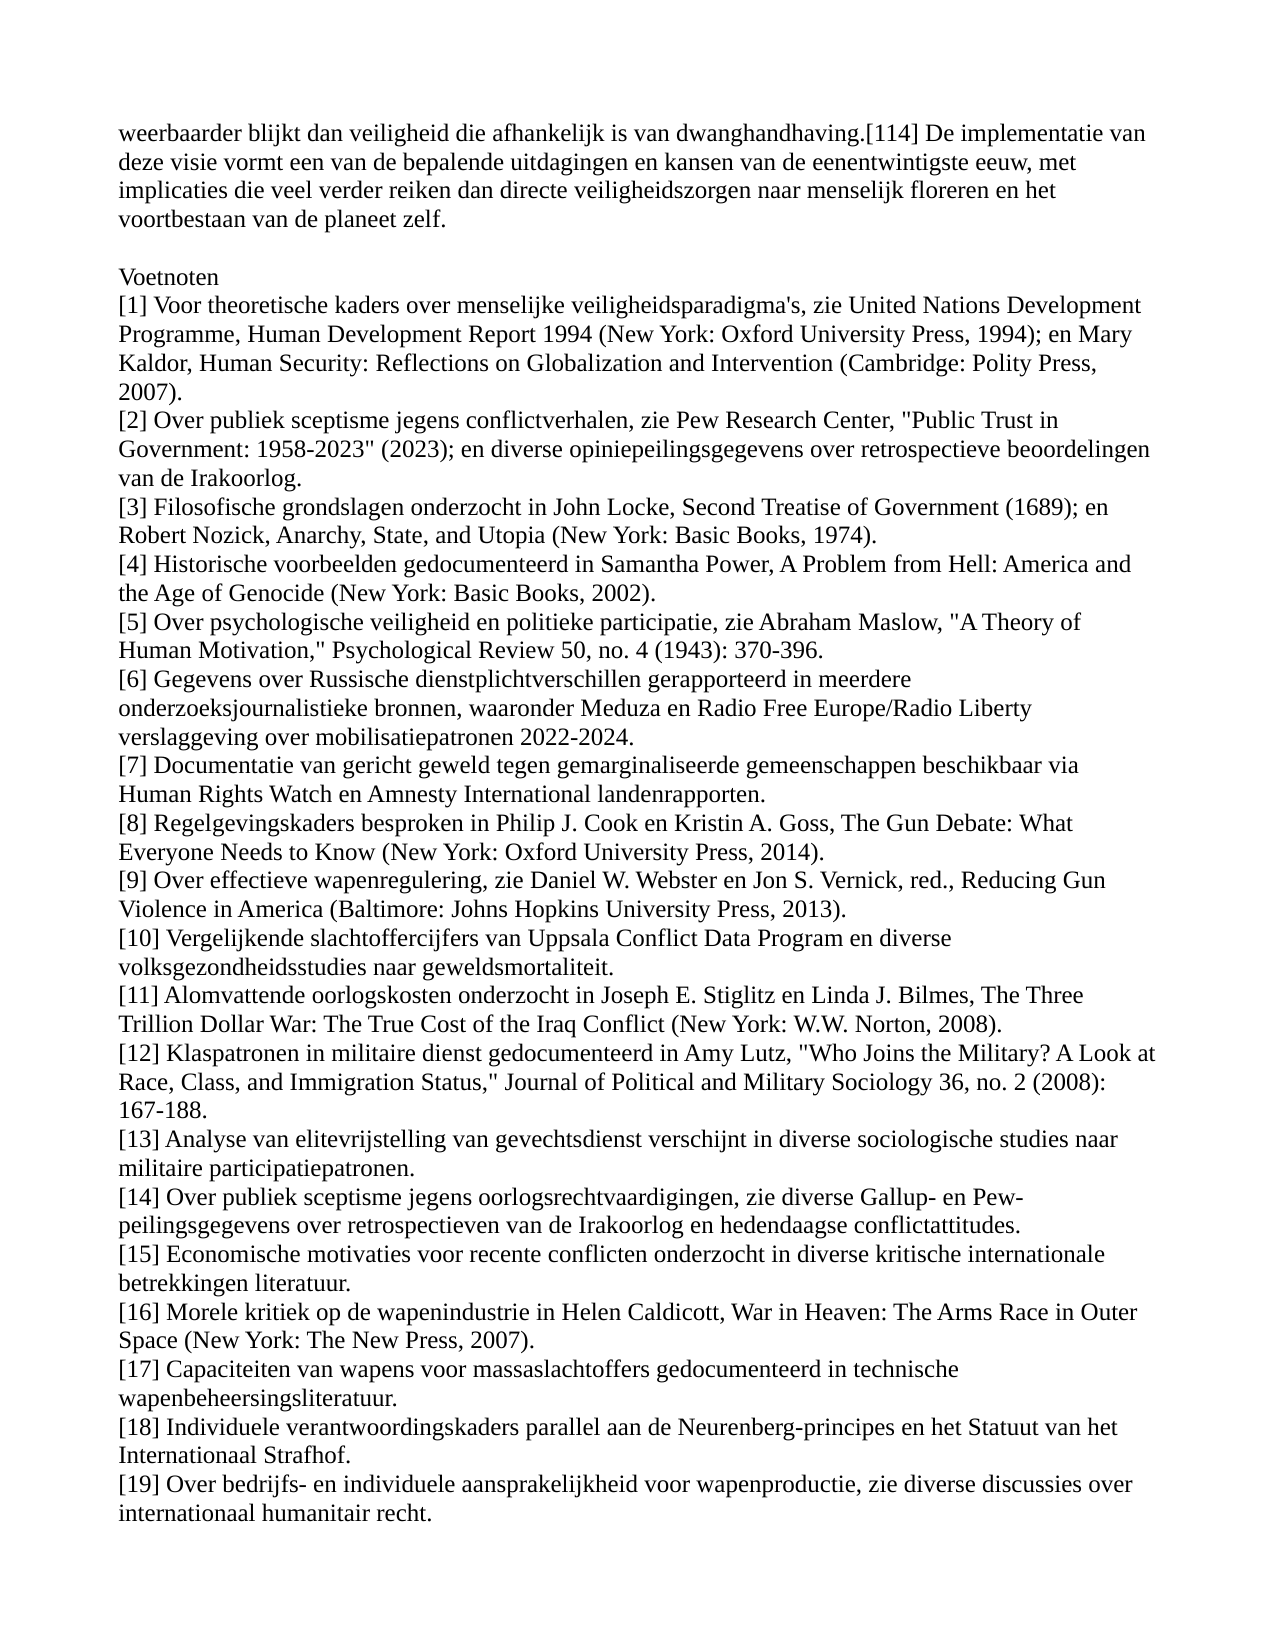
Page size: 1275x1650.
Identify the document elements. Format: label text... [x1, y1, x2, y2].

text [5] Over psychologische veiligheid en politieke participatie, zie Abraham Maslow, "A Theory of Human Motivation," Psychological Review 50, no. 4 (1943): 370-396. [118, 607, 1157, 664]
text [15] Economische motivaties voor recente conflicten onderzocht in diverse kritische internationale betrekkingen literatuur. [118, 1239, 1157, 1297]
text [6] Gegevens over Russische dienstplichtverschillen gerapporteerd in meerdere onderzoeksjournalistieke bronnen, waaronder Meduza en Radio Free Europe/Radio Liberty verslaggeving over mobilisatiepatronen 2022-2024. [118, 664, 1157, 751]
text [9] Over effectieve wapenregulering, zie Daniel W. Webster en Jon S. Vernick, red., Reducing Gun Violence in America (Baltimore: Johns Hopkins University Press, 2013). [118, 866, 1157, 923]
text [8] Regelgevingskaders besproken in Philip J. Cook en Kristin A. Goss, The Gun Debate: What Everyone Needs to Know (New York: Oxford University Press, 2014). [118, 808, 1157, 866]
text [13] Analyse van elitevrijstelling van gevechtsdienst verschijnt in diverse sociologische studies naar militaire participatiepatronen. [118, 1124, 1157, 1182]
text [18] Individuele verantwoordingskaders parallel aan de Neurenberg-principes en het Statuut van het Internationaal Strafhof. [118, 1412, 1157, 1469]
text [16] Morele kritiek op de wapenindustrie in Helen Caldicott, War in Heaven: The Arms Race in Outer Space (New York: The New Press, 2007). [118, 1297, 1157, 1354]
text [12] Klaspatronen in militaire dienst gedocumenteerd in Amy Lutz, "Who Joins the Military? A Look at Race, Class, and Immigration Status," Journal of Political and Military Sociology 36, no. 2 (2008): 167-188. [118, 1038, 1157, 1124]
text [14] Over publiek sceptisme jegens oorlogsrechtvaardigingen, zie diverse Gallup- en Pew-peilingsgegevens over retrospectieven van de Irakoorlog en hedendaagse conflictattitudes. [118, 1182, 1157, 1239]
text [7] Documentatie van gericht geweld tegen gemarginaliseerde gemeenschappen beschikbaar via Human Rights Watch en Amnesty International landenrapporten. [118, 751, 1157, 808]
text [2] Over publiek sceptisme jegens conflictverhalen, zie Pew Research Center, "Public Trust in Government: 1958-2023" (2023); en diverse opiniepeilingsgegevens over retrospectieve beoordelingen van de Irakoorlog. [118, 406, 1157, 492]
text [11] Alomvattende oorlogskosten onderzocht in Joseph E. Stiglitz en Linda J. Bilmes, The Three Trillion Dollar War: The True Cost of the Iraq Conflict (New York: W.W. Norton, 2008). [118, 981, 1157, 1038]
text weerbaarder blijkt dan veiligheid die afhankelijk is van dwanghandhaving.[114] De implementatie van deze visie vormt een van de bepalende uitdagingen en kansen van de eenentwintigste eeuw, met implicaties die veel verder reiken dan directe veiligheidszorgen naar menselijk floreren en het voortbestaan van de planeet zelf. [118, 118, 1157, 233]
text [3] Filosofische grondslagen onderzocht in John Locke, Second Treatise of Government (1689); en Robert Nozick, Anarchy, State, and Utopia (New York: Basic Books, 1974). [118, 492, 1157, 549]
text [17] Capaciteiten van wapens voor massaslachtoffers gedocumenteerd in technische wapenbeheersingsliteratuur. [118, 1354, 1157, 1412]
text Voetnoten [118, 262, 1157, 291]
text [1] Voor theoretische kaders over menselijke veiligheidsparadigma's, zie United Nations Development Programme, Human Development Report 1994 (New York: Oxford University Press, 1994); en Mary Kaldor, Human Security: Reflections on Globalization and Intervention (Cambridge: Polity Press, 2007). [118, 291, 1157, 406]
text [19] Over bedrijfs- en individuele aansprakelijkheid voor wapenproductie, zie diverse discussies over internationaal humanitair recht. [118, 1469, 1157, 1527]
text [10] Vergelijkende slachtoffercijfers van Uppsala Conflict Data Program en diverse volksgezondheidsstudies naar geweldsmortaliteit. [118, 923, 1157, 981]
text [4] Historische voorbeelden gedocumenteerd in Samantha Power, A Problem from Hell: America and the Age of Genocide (New York: Basic Books, 2002). [118, 549, 1157, 607]
